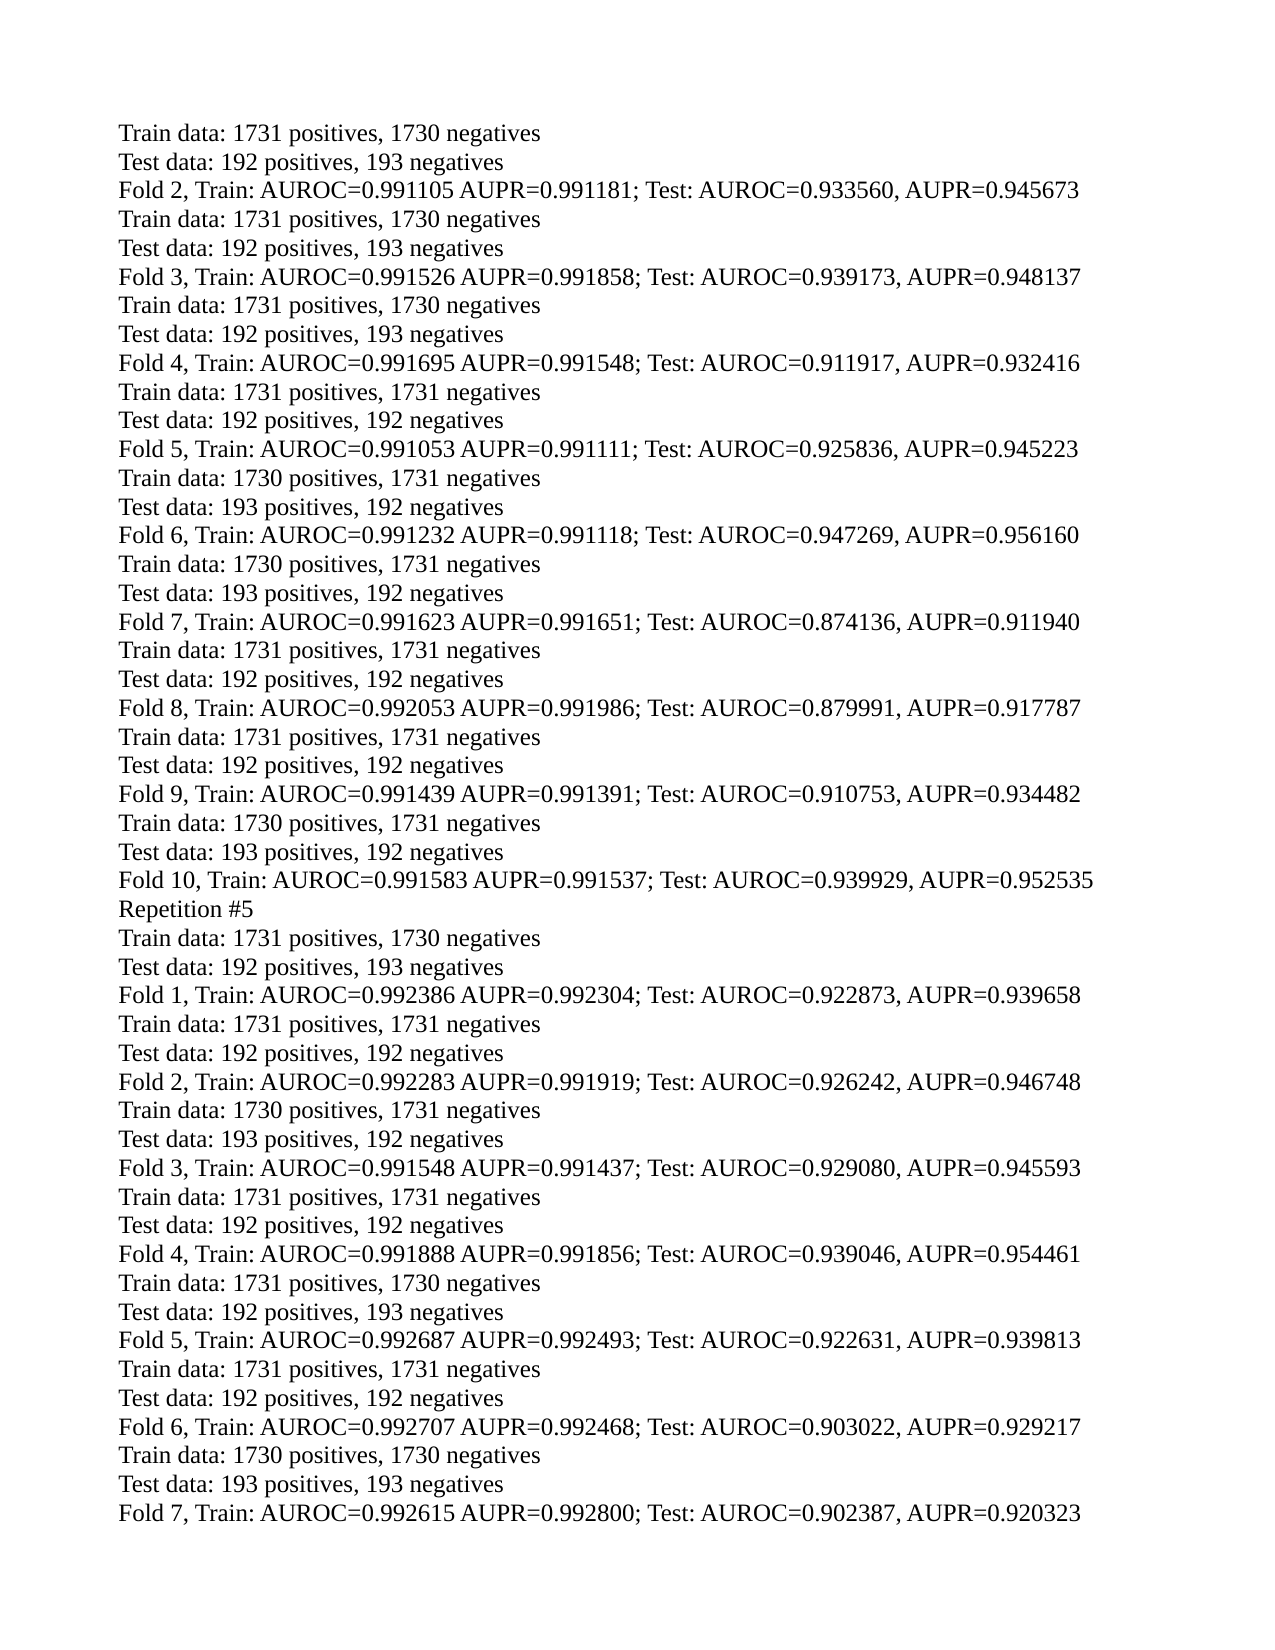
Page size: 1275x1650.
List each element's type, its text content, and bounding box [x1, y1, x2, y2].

text Test data: 193 positives, 192 negatives [118, 578, 1157, 607]
text Fold 2, Train: AUROC=0.991105 AUPR=0.991181; Test: AUROC=0.933560, AUPR=0.945673 [118, 176, 1157, 204]
text Train data: 1731 positives, 1731 negatives [118, 636, 1157, 664]
text Fold 1, Train: AUROC=0.992386 AUPR=0.992304; Test: AUROC=0.922873, AUPR=0.939658 [118, 981, 1157, 1009]
text Fold 5, Train: AUROC=0.991053 AUPR=0.991111; Test: AUROC=0.925836, AUPR=0.945223 [118, 434, 1157, 463]
text Fold 6, Train: AUROC=0.992707 AUPR=0.992468; Test: AUROC=0.903022, AUPR=0.929217 [118, 1412, 1157, 1441]
text Fold 7, Train: AUROC=0.992615 AUPR=0.992800; Test: AUROC=0.902387, AUPR=0.920323 [118, 1498, 1157, 1527]
text Fold 3, Train: AUROC=0.991548 AUPR=0.991437; Test: AUROC=0.929080, AUPR=0.945593 [118, 1153, 1157, 1182]
text Fold 2, Train: AUROC=0.992283 AUPR=0.991919; Test: AUROC=0.926242, AUPR=0.946748 [118, 1067, 1157, 1096]
text Train data: 1731 positives, 1731 negatives [118, 377, 1157, 406]
text Test data: 193 positives, 192 negatives [118, 1124, 1157, 1153]
text Test data: 192 positives, 193 negatives [118, 1297, 1157, 1326]
text Train data: 1731 positives, 1730 negatives [118, 1268, 1157, 1297]
text Fold 5, Train: AUROC=0.992687 AUPR=0.992493; Test: AUROC=0.922631, AUPR=0.939813 [118, 1326, 1157, 1354]
text Train data: 1730 positives, 1730 negatives [118, 1441, 1157, 1469]
text Fold 9, Train: AUROC=0.991439 AUPR=0.991391; Test: AUROC=0.910753, AUPR=0.934482 [118, 779, 1157, 808]
text Train data: 1730 positives, 1731 negatives [118, 463, 1157, 492]
text Train data: 1731 positives, 1730 negatives [118, 118, 1157, 147]
text Fold 6, Train: AUROC=0.991232 AUPR=0.991118; Test: AUROC=0.947269, AUPR=0.956160 [118, 521, 1157, 549]
text Repetition #5 [118, 894, 1157, 923]
text Train data: 1731 positives, 1730 negatives [118, 204, 1157, 233]
text Fold 7, Train: AUROC=0.991623 AUPR=0.991651; Test: AUROC=0.874136, AUPR=0.911940 [118, 607, 1157, 636]
text Test data: 193 positives, 192 negatives [118, 837, 1157, 866]
text Fold 4, Train: AUROC=0.991695 AUPR=0.991548; Test: AUROC=0.911917, AUPR=0.932416 [118, 348, 1157, 377]
text Fold 3, Train: AUROC=0.991526 AUPR=0.991858; Test: AUROC=0.939173, AUPR=0.948137 [118, 262, 1157, 291]
text Fold 8, Train: AUROC=0.992053 AUPR=0.991986; Test: AUROC=0.879991, AUPR=0.917787 [118, 693, 1157, 722]
text Fold 4, Train: AUROC=0.991888 AUPR=0.991856; Test: AUROC=0.939046, AUPR=0.954461 [118, 1239, 1157, 1268]
text Train data: 1731 positives, 1731 negatives [118, 1009, 1157, 1038]
text Train data: 1730 positives, 1731 negatives [118, 1096, 1157, 1124]
text Train data: 1730 positives, 1731 negatives [118, 549, 1157, 578]
text Test data: 192 positives, 192 negatives [118, 406, 1157, 434]
text Test data: 192 positives, 193 negatives [118, 319, 1157, 348]
text Test data: 193 positives, 192 negatives [118, 492, 1157, 521]
text Train data: 1731 positives, 1731 negatives [118, 1354, 1157, 1383]
text Test data: 193 positives, 193 negatives [118, 1469, 1157, 1498]
text Test data: 192 positives, 192 negatives [118, 1383, 1157, 1412]
text Test data: 192 positives, 193 negatives [118, 952, 1157, 981]
text Train data: 1731 positives, 1730 negatives [118, 291, 1157, 319]
text Test data: 192 positives, 193 negatives [118, 147, 1157, 176]
text Train data: 1731 positives, 1731 negatives [118, 1182, 1157, 1211]
text Train data: 1731 positives, 1730 negatives [118, 923, 1157, 952]
text Test data: 192 positives, 192 negatives [118, 751, 1157, 779]
text Fold 10, Train: AUROC=0.991583 AUPR=0.991537; Test: AUROC=0.939929, AUPR=0.952535 [118, 866, 1157, 894]
text Train data: 1731 positives, 1731 negatives [118, 722, 1157, 751]
text Test data: 192 positives, 192 negatives [118, 1211, 1157, 1239]
text Test data: 192 positives, 193 negatives [118, 233, 1157, 262]
text Test data: 192 positives, 192 negatives [118, 1038, 1157, 1067]
text Train data: 1730 positives, 1731 negatives [118, 808, 1157, 837]
text Test data: 192 positives, 192 negatives [118, 664, 1157, 693]
